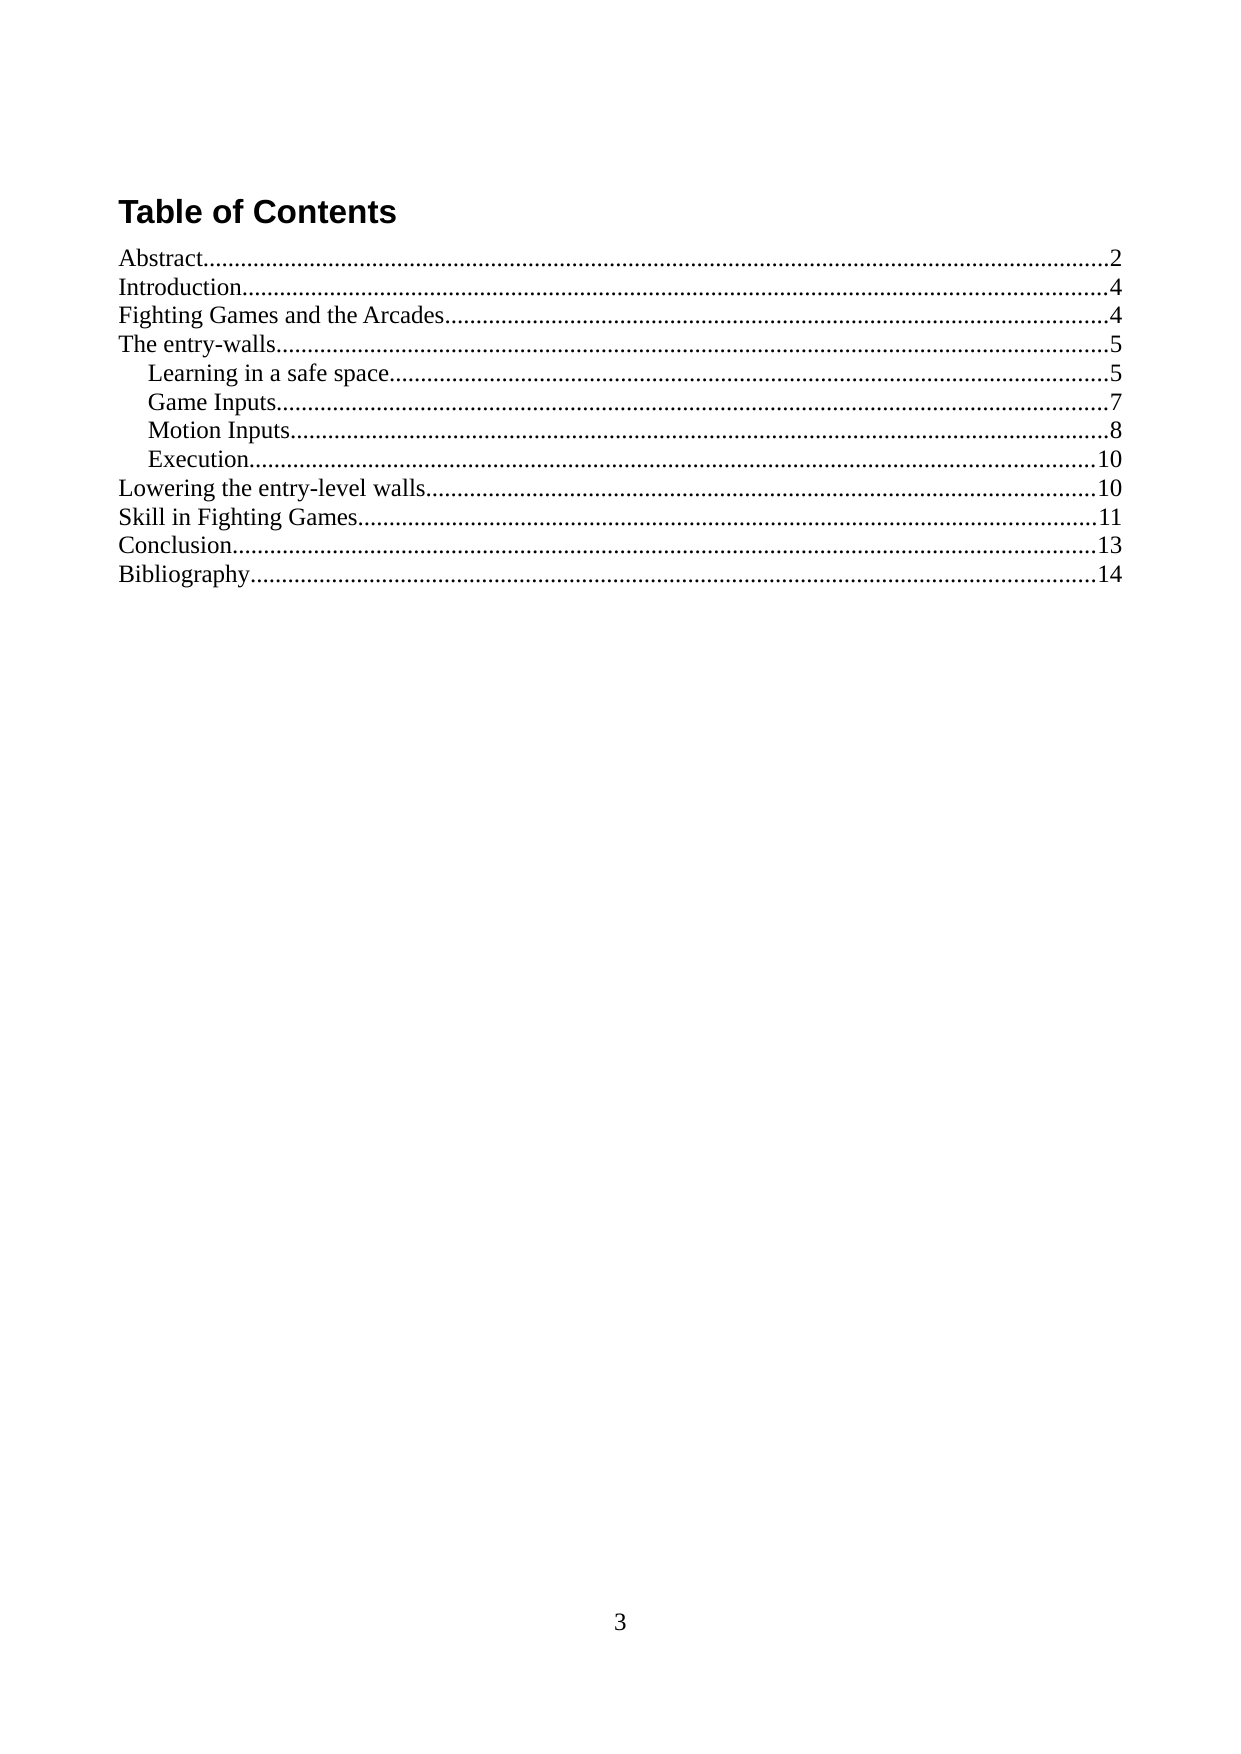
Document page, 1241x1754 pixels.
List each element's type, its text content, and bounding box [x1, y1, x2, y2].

text Motion Inputs 8 [148, 416, 1122, 444]
text Learning in a safe space 5 [148, 358, 1122, 387]
text Lowering the entry-level walls 10 [118, 473, 1122, 502]
text Execution 10 [148, 444, 1122, 473]
subtitle Table of Contents [118, 192, 1122, 231]
text Game Inputs 7 [148, 387, 1122, 416]
text Fighting Games and the Arcades 4 [118, 301, 1122, 329]
text The entry-walls 5 [118, 329, 1122, 358]
text Introduction 4 [118, 272, 1122, 301]
text Abstract 2 [118, 243, 1122, 272]
text Skill in Fighting Games 11 [118, 502, 1122, 531]
text Conclusion 13 [118, 531, 1122, 559]
text Bibliography 14 [118, 559, 1122, 588]
